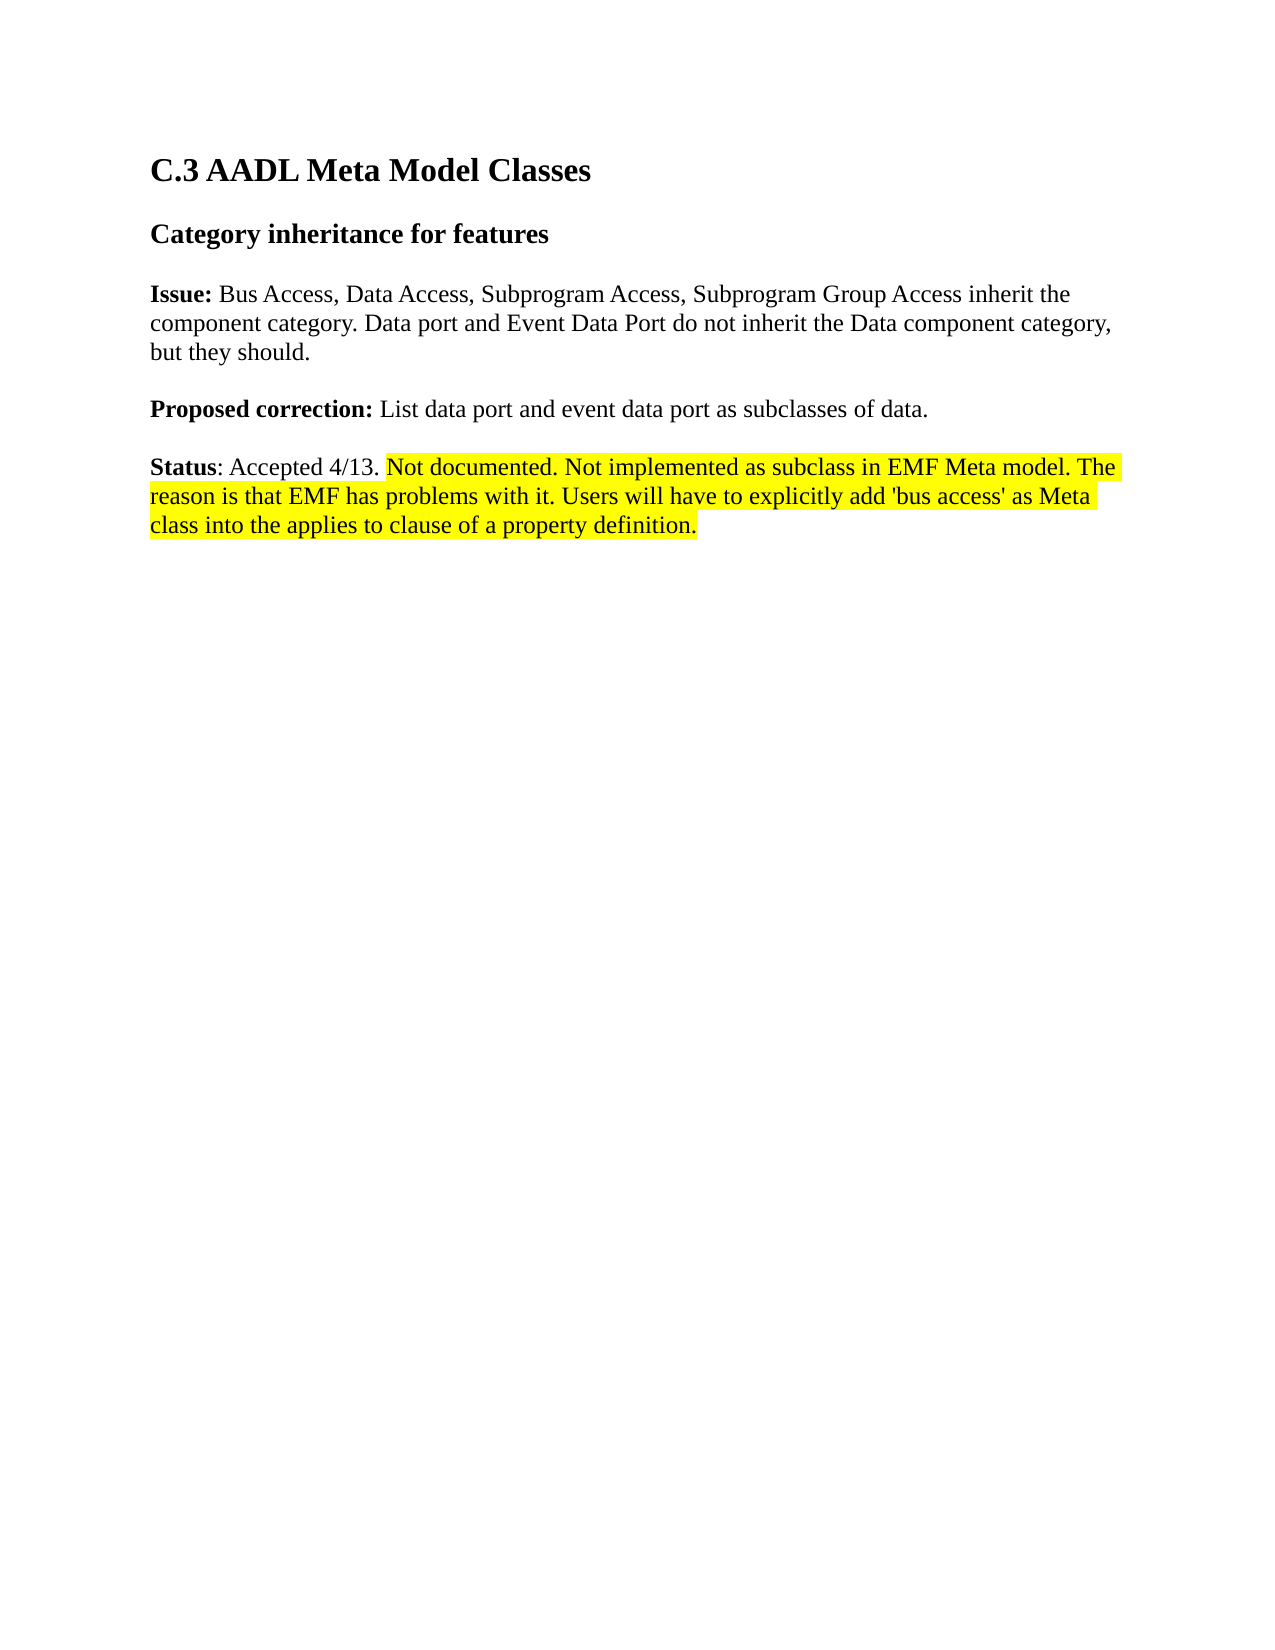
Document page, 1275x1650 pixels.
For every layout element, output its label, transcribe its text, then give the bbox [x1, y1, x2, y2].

text Proposed correction: List data port and event data port as subclasses of data. [150, 394, 1125, 423]
subtitle Category inheritance for features [150, 217, 1125, 250]
subtitle C.3 AADL Meta Model Classes [150, 150, 1125, 188]
text Issue: Bus Access, Data Access, Subprogram Access, Subprogram Group Access inherit the component category. Data port and Event Data Port do not inherit the Data component category, but they should. [150, 279, 1125, 365]
text Status: Accepted 4/13. Not documented. Not implemented as subclass in EMF Meta model. The reason is that EMF has problems with it. Users will have to explicitly add 'bus access' as Meta class into the applies to clause of a property definition. [150, 452, 1125, 539]
